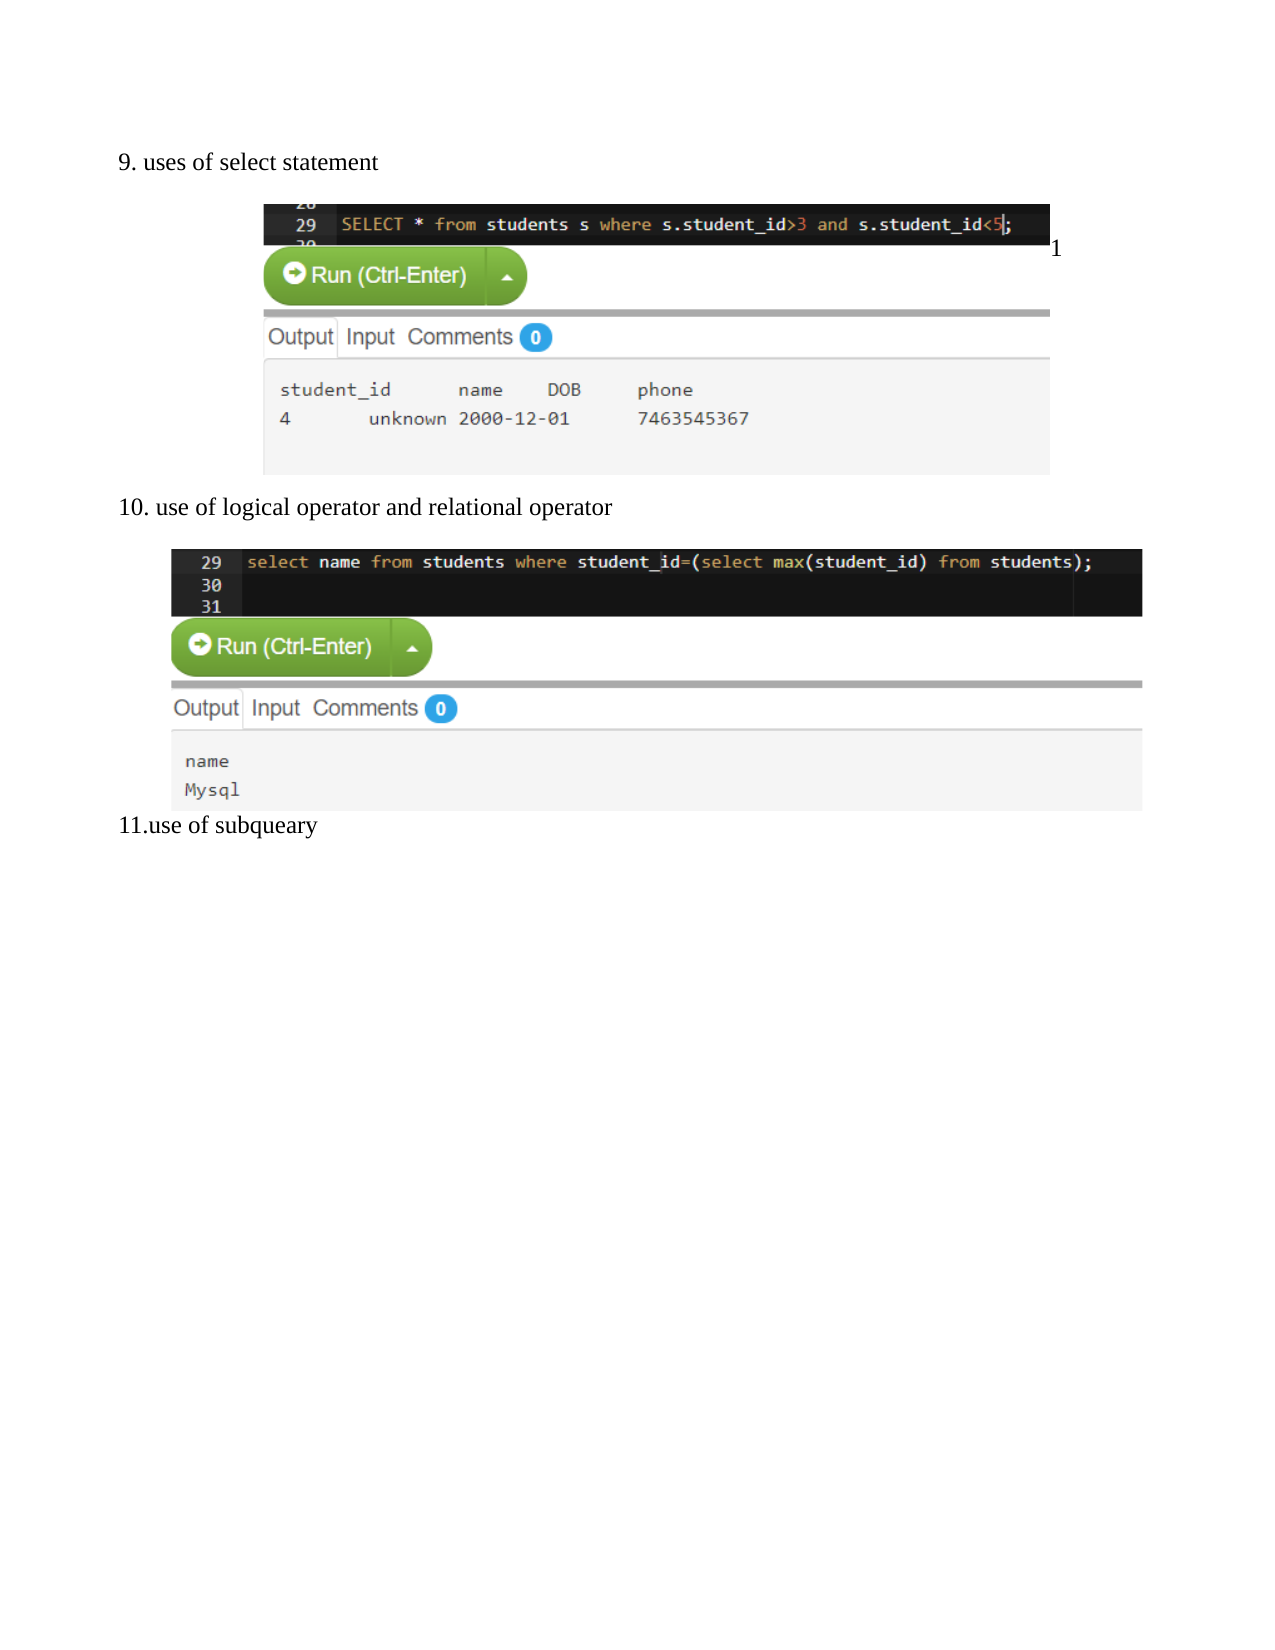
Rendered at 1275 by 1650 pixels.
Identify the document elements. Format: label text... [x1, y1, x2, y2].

picture [263, 204, 1050, 475]
text 10. use of logical operator and relational operator [118, 492, 1242, 521]
text 11.use of subqueary [118, 549, 1242, 839]
text 9. uses of select statement [118, 147, 1242, 176]
picture [171, 549, 1143, 811]
text [118, 233, 263, 262]
text 1 [1050, 233, 1242, 262]
